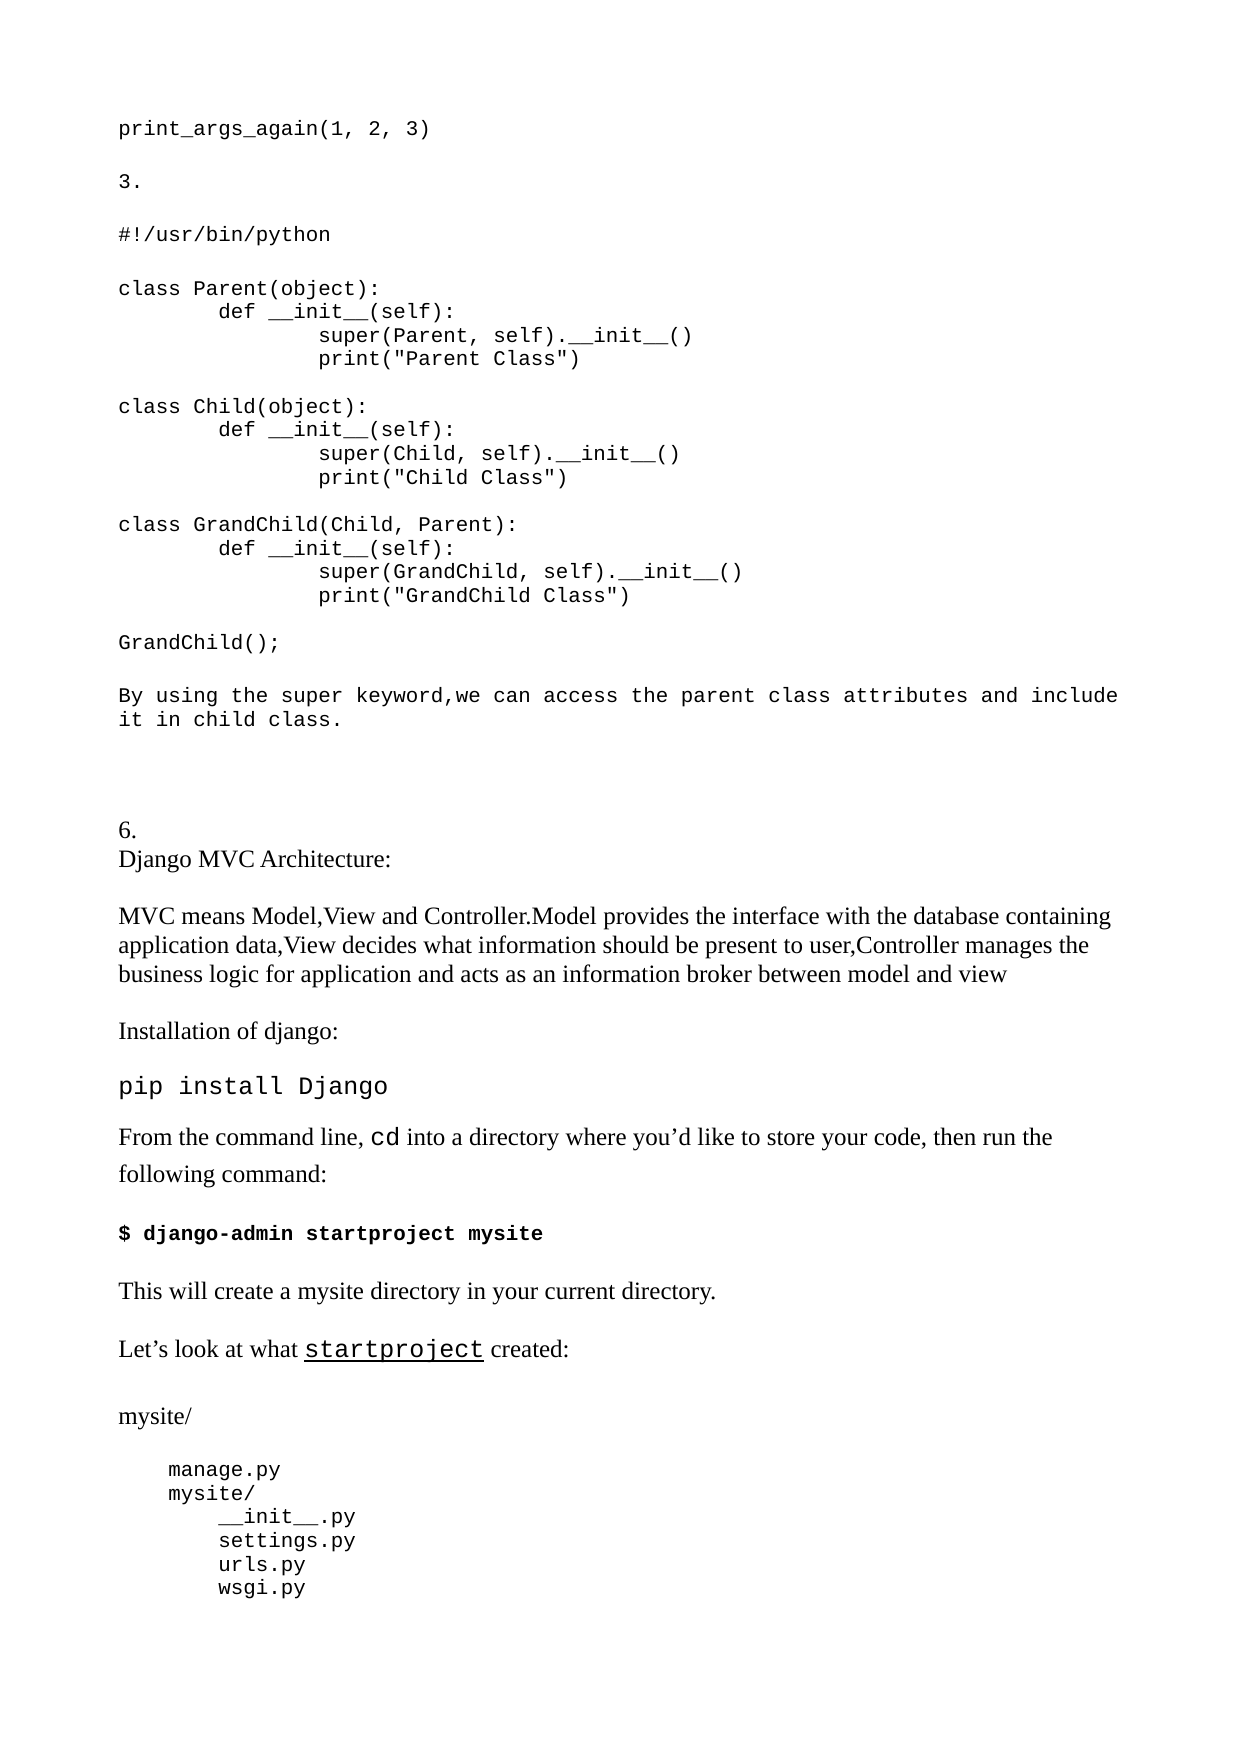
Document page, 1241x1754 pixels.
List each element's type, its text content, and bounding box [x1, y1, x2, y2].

text 3. [118, 171, 1122, 195]
text super(Parent, self).__init__() [118, 325, 1122, 348]
text mysite/ [118, 1401, 1122, 1429]
text super(GrandChild, self).__init__() [118, 561, 1122, 585]
text Django MVC Architecture: [118, 844, 1122, 873]
text #!/usr/bin/python [118, 224, 1122, 248]
text __init__.py [118, 1506, 1122, 1530]
text By using the super keyword,we can access the parent class attributes and include it in child class. [118, 685, 1122, 733]
text def __init__(self): [118, 419, 1122, 443]
text class GrandChild(Child, Parent): [118, 514, 1122, 538]
text GrandChild(); [118, 632, 1122, 656]
text print("GrandChild Class") [118, 585, 1122, 608]
text super(Child, self).__init__() [118, 443, 1122, 467]
text def __init__(self): [118, 301, 1122, 325]
text pip install Django [118, 1074, 1122, 1102]
text print("Child Class") [118, 467, 1122, 490]
text From the command line, cd into a directory where you’d like to store your code, then run the following command: [118, 1122, 1122, 1188]
text wsgi.py [118, 1577, 1122, 1601]
text Installation of django: [118, 1016, 1122, 1045]
text MVC means Model,View and Controller.Model provides the interface with the database containing application data,View decides what information should be present to user,Controller manages the business logic for application and acts as an information broker between model and view [118, 901, 1122, 988]
text manage.py [118, 1459, 1122, 1483]
text 6. [118, 815, 1122, 844]
text def __init__(self): [118, 538, 1122, 561]
text This will create a mysite directory in your current directory. [118, 1276, 1122, 1305]
text settings.py [118, 1530, 1122, 1554]
text Let’s look at what startproject created: [118, 1334, 1122, 1365]
text class Child(object): [118, 396, 1122, 419]
text mysite/ [118, 1483, 1122, 1506]
text print_args_again(1, 2, 3) [118, 118, 1122, 142]
text class Parent(object): [118, 277, 1122, 301]
text print("Parent Class") [118, 348, 1122, 372]
text urls.py [118, 1554, 1122, 1577]
text $ django-admin startproject mysite [118, 1223, 1122, 1247]
